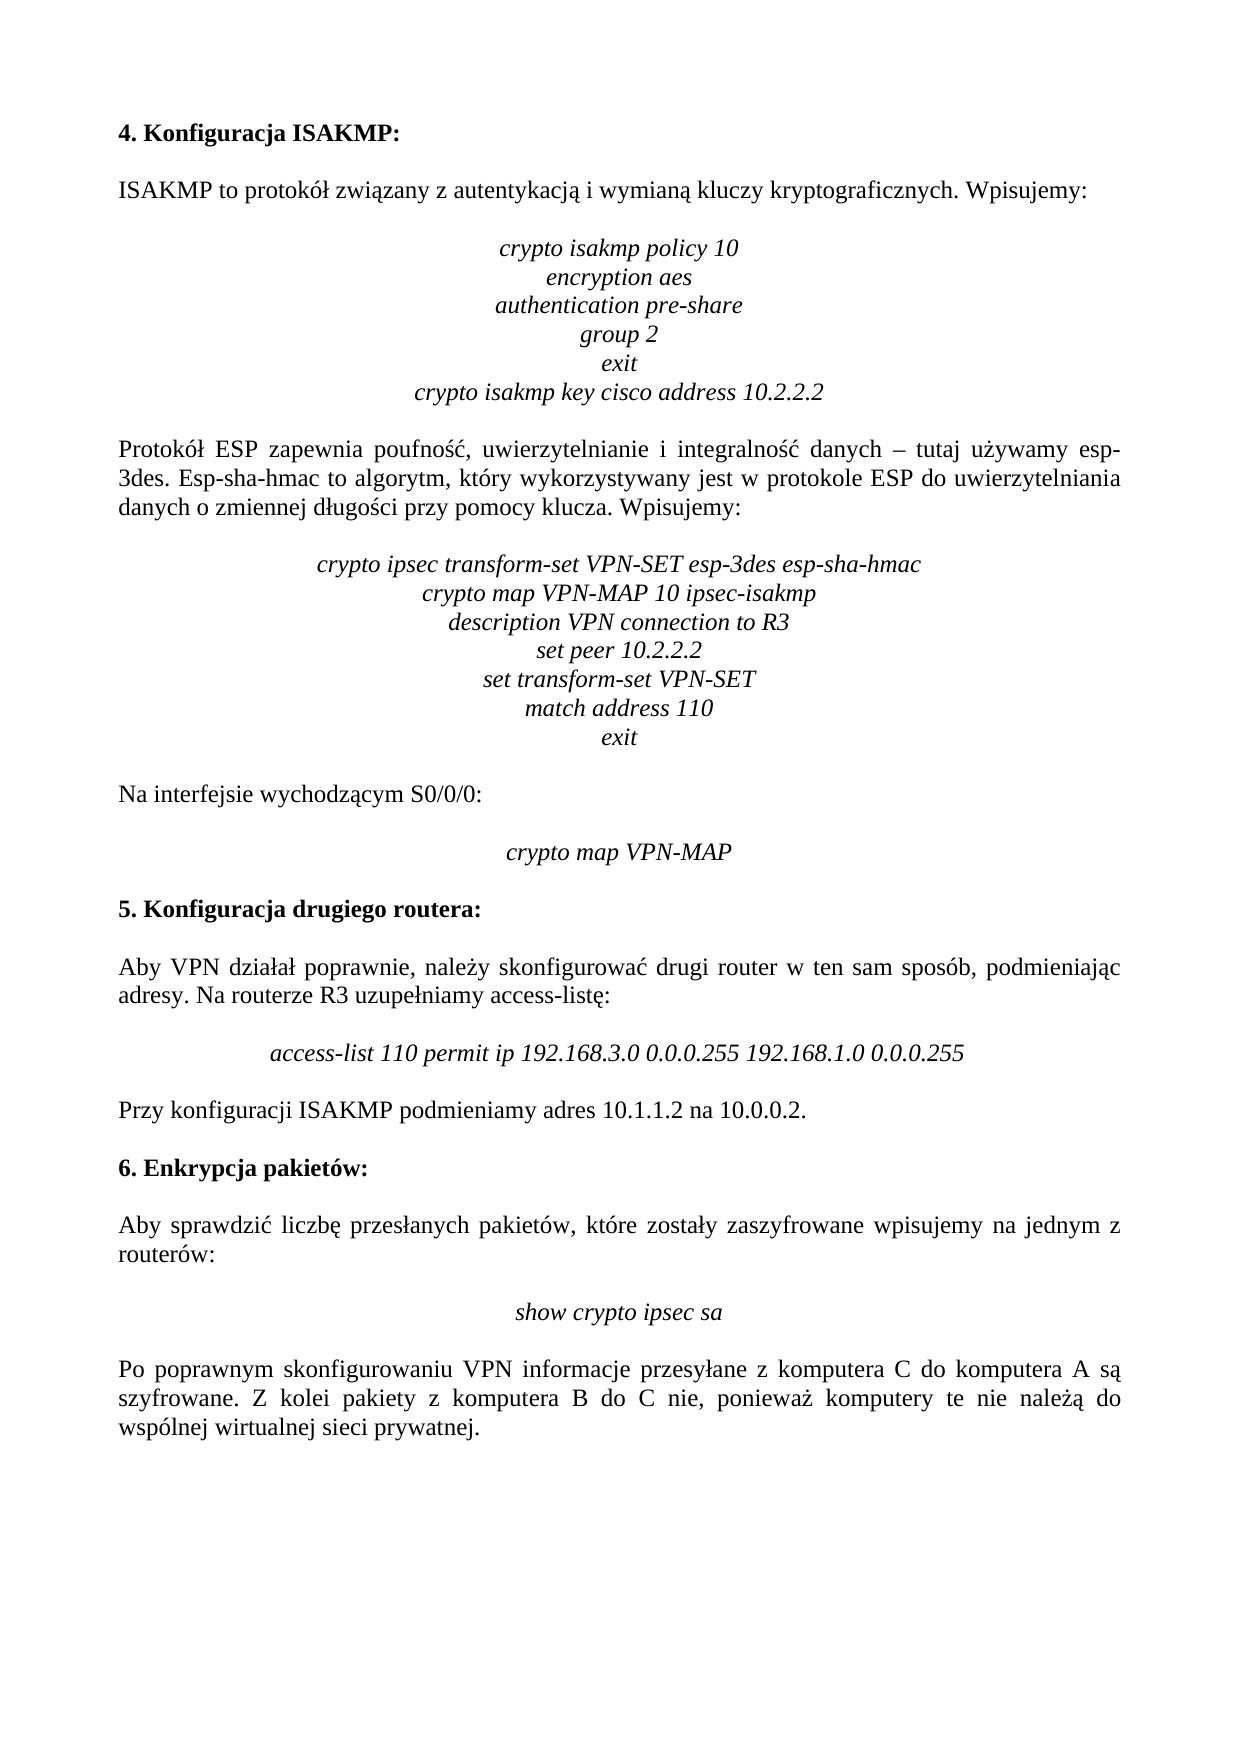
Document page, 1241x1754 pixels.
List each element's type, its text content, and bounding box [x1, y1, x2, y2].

text 6. Enkrypcja pakietów: [118, 1153, 1122, 1182]
text Na interfejsie wychodzącym S0/0/0: [118, 779, 1122, 808]
text ISAKMP to protokół związany z autentykacją i wymianą kluczy kryptograficznych. Wpisujemy: [118, 176, 1122, 204]
text crypto map VPN-MAP 10 ipsec-isakmp [118, 578, 1122, 607]
text Po poprawnym skonfigurowaniu VPN informacje przesyłane z komputera C do komputera A są szyfrowane. Z kolei pakiety z komputera B do C nie, ponieważ komputery te nie należą do wspólnej wirtualnej sieci prywatnej. [118, 1354, 1122, 1441]
text Aby VPN działał poprawnie, należy skonfigurować drugi router w ten sam sposób, podmieniając adresy. Na routerze R3 uzupełniamy access-listę: [118, 952, 1122, 1009]
text encryption aes [118, 262, 1122, 291]
text set peer 10.2.2.2 [118, 636, 1122, 664]
text description VPN connection to R3 [118, 607, 1122, 636]
text crypto map VPN-MAP [118, 837, 1122, 866]
text set transform-set VPN-SET [118, 664, 1122, 693]
text crypto isakmp key cisco address 10.2.2.2 [118, 377, 1122, 406]
text group 2 [118, 319, 1122, 348]
text crypto ipsec transform-set VPN-SET esp-3des esp-sha-hmac [118, 549, 1122, 578]
text Protokół ESP zapewnia poufność, uwierzytelnianie i integralność danych – tutaj używamy esp-3des. Esp-sha-hmac to algorytm, który wykorzystywany jest w protokole ESP do uwierzytelniania danych o zmiennej długości przy pomocy klucza. Wpisujemy: [118, 434, 1122, 521]
text access-list 110 permit ip 192.168.3.0 0.0.0.255 192.168.1.0 0.0.0.255 [118, 1038, 1122, 1067]
text 5. Konfiguracja drugiego routera: [118, 894, 1122, 923]
text show crypto ipsec sa [118, 1297, 1122, 1326]
text Przy konfiguracji ISAKMP podmieniamy adres 10.1.1.2 na 10.0.0.2. [118, 1096, 1122, 1124]
text exit [118, 348, 1122, 377]
text crypto isakmp policy 10 [118, 233, 1122, 262]
text match address 110 [118, 693, 1122, 722]
text Aby sprawdzić liczbę przesłanych pakietów, które zostały zaszyfrowane wpisujemy na jednym z routerów: [118, 1211, 1122, 1268]
text exit [118, 722, 1122, 751]
text authentication pre-share [118, 291, 1122, 319]
text 4. Konfiguracja ISAKMP: [118, 118, 1122, 147]
